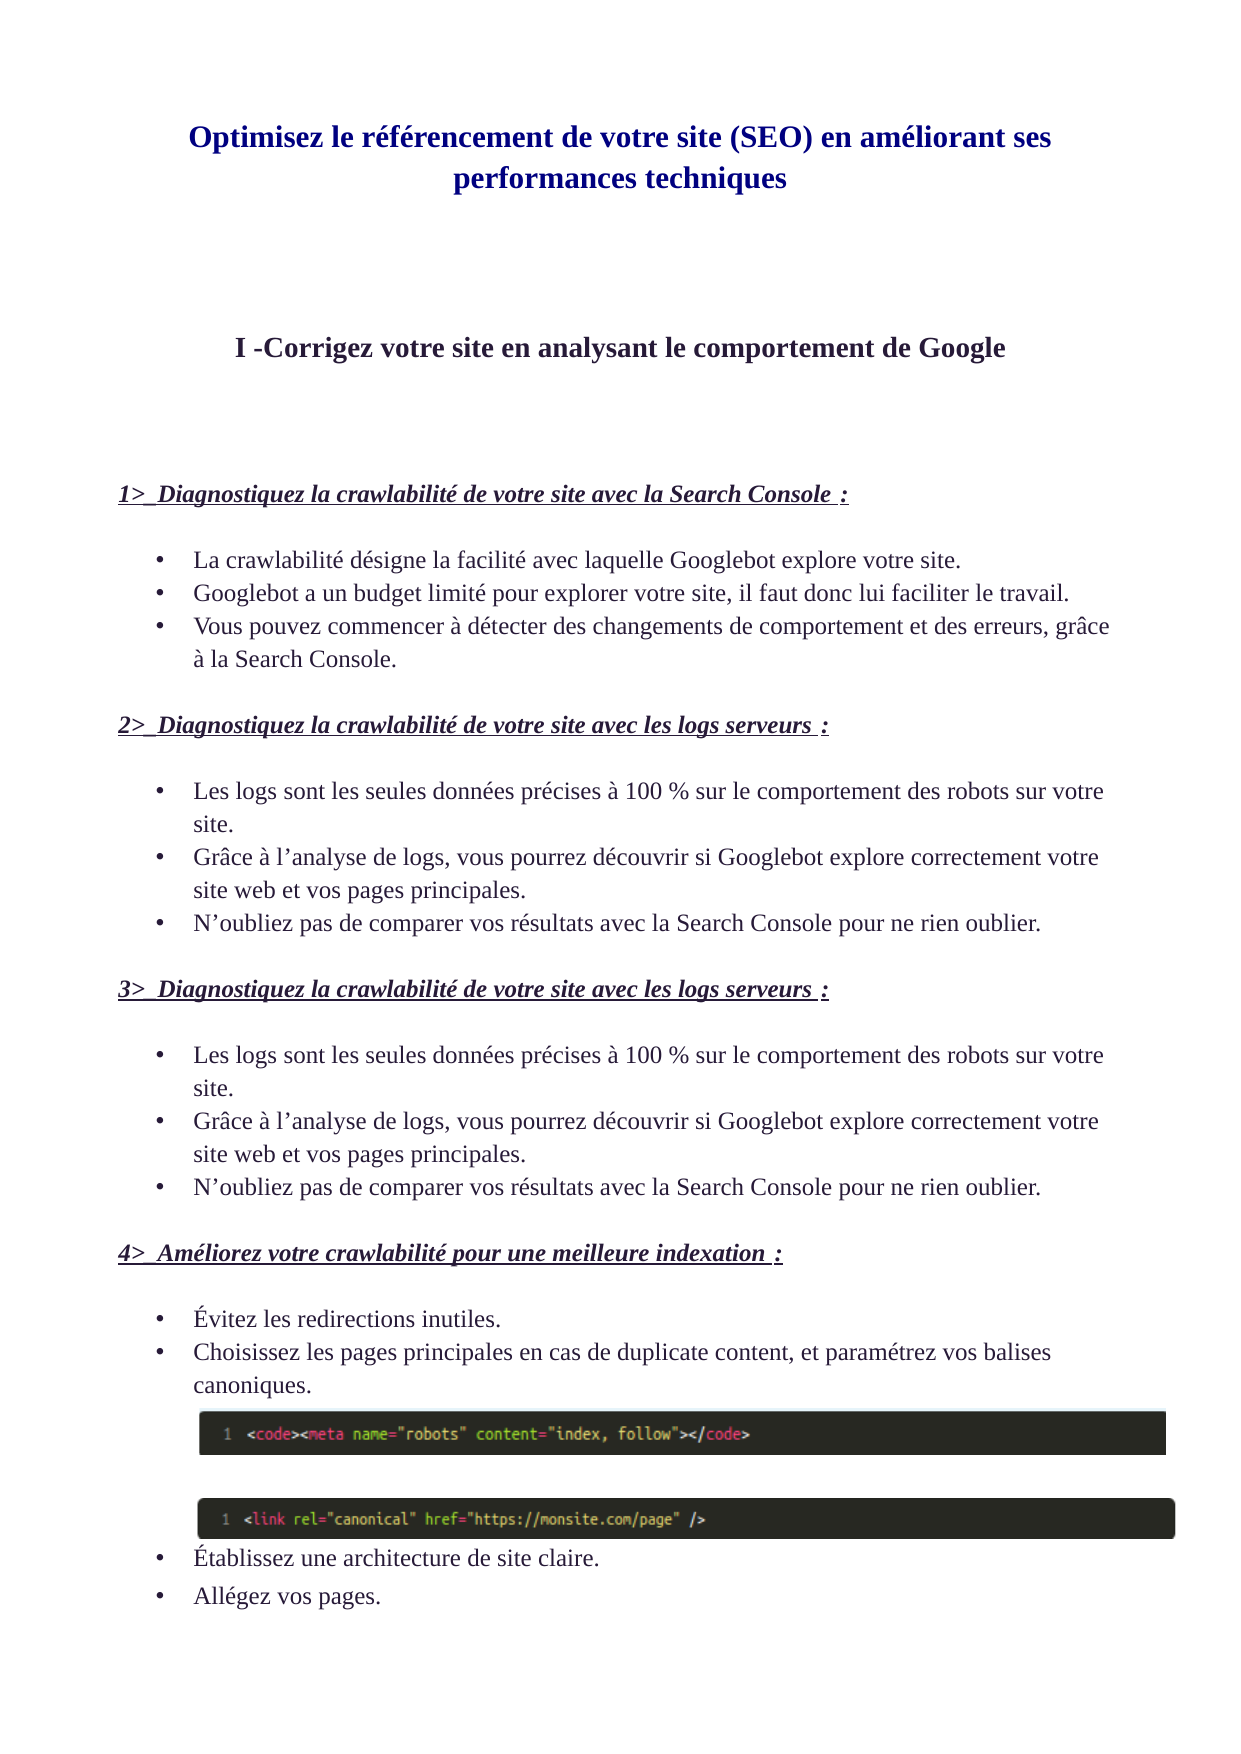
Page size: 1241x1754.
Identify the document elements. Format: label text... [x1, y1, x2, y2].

list Les logs sont les seules données précises à 100 % sur le comportement des robots sur votre site. [156, 1040, 1122, 1102]
subtitle 1>_Diagnostiquez la crawlabilité de votre site avec la Search Console : [118, 479, 1122, 507]
list Googlebot a un budget limité pour explorer votre site, il faut donc lui faciliter le travail. [156, 578, 1122, 607]
subtitle 2>_Diagnostiquez la crawlabilité de votre site avec les logs serveurs : [118, 710, 1122, 739]
picture [195, 1498, 1185, 1539]
list Évitez les redirections inutiles. [156, 1304, 1122, 1333]
list Vous pouvez commencer à détecter des changements de comportement et des erreurs, grâce à la Search Console. [156, 611, 1122, 673]
list Les logs sont les seules données précises à 100 % sur le comportement des robots sur votre site. [156, 776, 1122, 838]
list La crawlabilité désigne la facilité avec laquelle Googlebot explore votre site. [156, 545, 1122, 573]
list N’oubliez pas de comparer vos résultats avec la Search Console pour ne rien oublier. [156, 908, 1122, 937]
list Allégez vos pages. [156, 1581, 1122, 1610]
text 4>_Améliorez votre crawlabilité pour une meilleure indexation : [118, 1238, 1122, 1267]
list Établissez une architecture de site claire. [156, 1497, 1122, 1572]
list N’oubliez pas de comparer vos résultats avec la Search Console pour ne rien oublier. [156, 1172, 1122, 1201]
picture [199, 1408, 1166, 1455]
list Grâce à l’analyse de logs, vous pourrez découvrir si Googlebot explore correctement votre site web et vos pages principales. [156, 1106, 1122, 1168]
subtitle Optimisez le référencement de votre site (SEO) en améliorant ses performances techniques [118, 118, 1122, 195]
text 3>_Diagnostiquez la crawlabilité de votre site avec les logs serveurs : [118, 974, 1122, 1003]
text I -Corrigez votre site en analysant le comportement de Google [118, 330, 1122, 364]
list Grâce à l’analyse de logs, vous pourrez découvrir si Googlebot explore correctement votre site web et vos pages principales. [156, 842, 1122, 904]
list Choisissez les pages principales en cas de duplicate content, et paramétrez vos balises canoniques. [156, 1337, 1122, 1399]
